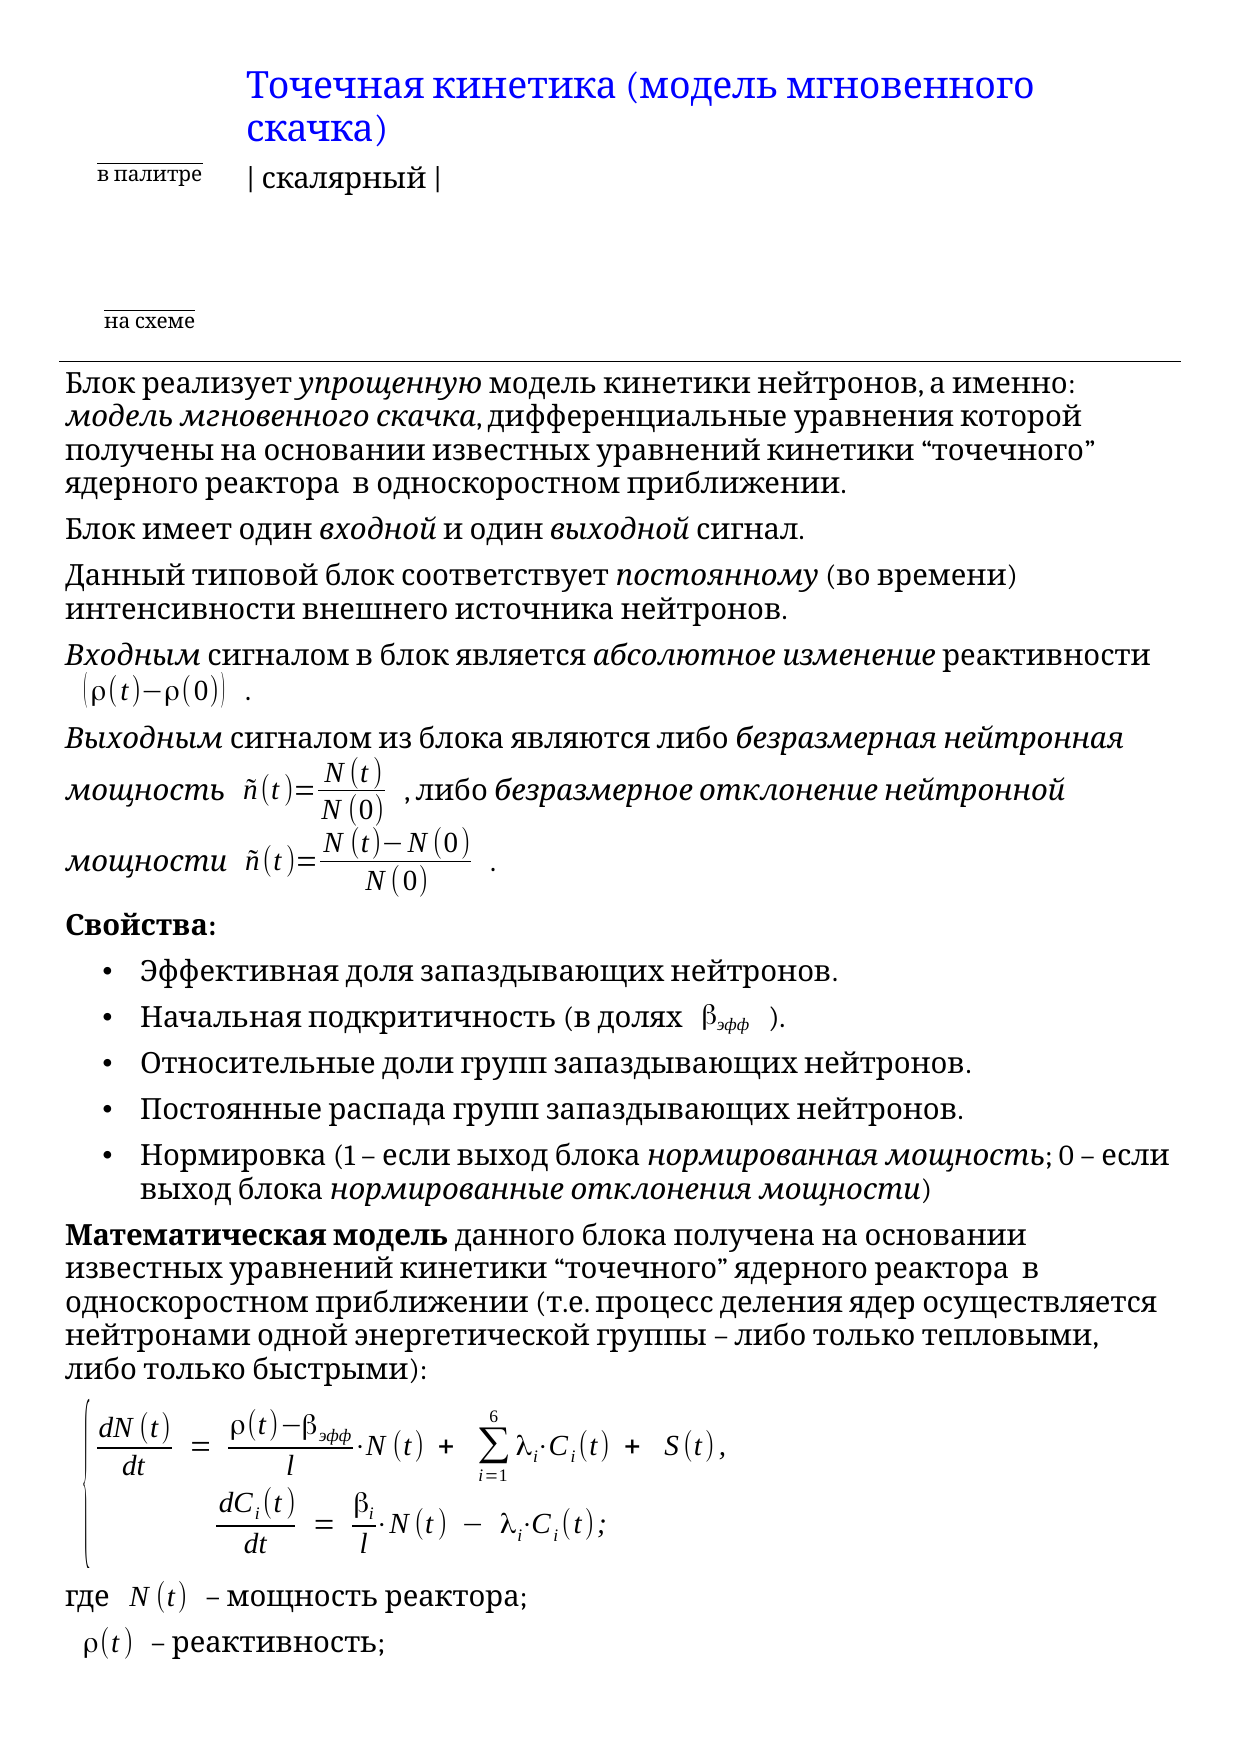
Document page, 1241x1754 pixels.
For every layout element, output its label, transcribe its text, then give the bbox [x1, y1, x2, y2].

table_cell | скалярный | [240, 157, 1181, 214]
table_cell [240, 214, 1181, 304]
table_cell [59, 214, 240, 304]
table_cell на схеме [59, 304, 240, 361]
table_cell Блок реализует упрощенную модель кинетики нейтронов, а именно: модель мгновенного скачка, дифференциальные уравнения которой получены на основании известных уравнений кинетики “точечного” ядерного реактора в односкоростном приближении. Блок имеет один входной и один выходной сигнал. Данный типовой блок соответствует постоянному (во времени) интенсивности внешнего источника нейтронов. Входным сигналом в блок является абсолютное изменение реактивности. Выходным сигналом из блока являются либо безразмерная нейтронная мощность, либо безразмерное отклонение нейтронной мощности. Свойства: Эффективная доля запаздывающих нейтронов. Начальная подкритичность (в долях). Относительные доли групп запаздывающих нейтронов. Постоянные распада групп запаздывающих нейтронов. Нормировка (1 – если выход блока нормированная мощность; 0 – если выход блока нормированные отклонения мощности) Математическая модель данного блока получена на основании известных уравнений кинетики “точечного” ядерного реактора в односкоростном приближении (т.е. процесс деления ядер осуществляется нейтронами одной энергетической группы – либо только тепловыми, либо только быстрыми): где– мощность реактора; – реактивность; – эффективная доля запаздывающих нейтронов; – время жизни мгновенных нейтронов; – концентрация ядер-предшественников запаздывающих нейтронов i-й группы; – постоянная распада ядер-предшественников i-й группы; – доля запаздывающих нейтронов i-й группы; – интенсивность внешнего источника нейтронов. Уравнения кинетики нейтронов после преобразований исходной системы уравнений принимают вид: где– нормированное отклонение концентрации ядер-предшественников запаздывающих нейтронов i-й группы; – абсолютная (по модулю) подкритичность ядерного реактора в долях; – относительное изменение реактивности в долях; – относительная доля запаздывающих нейтронов i-й группы. Приреактор находится в стационаре, поэтому. Очевидно, что если принейтронная мощность постоянна, то начальные условия для нормированных концентраций ядер-предшественников запаздывающих нейтронов равны 1.0. Примечания: По умолчанию в первых строках введены параметры, приблизительно соответствующие данным для реактора РБМК-1000. По умолчаниюисоответствуют данным для “чистого” топлива U-235, хотя Пользователь может их скорректировать, например, если в процессе работы реактора нуклидный состав топлива изменился. Структура диалогового окна этого блока позволяет задать и другое число групп ядер-предшественников запаздывающих нейтронов и, соответственно,и. Например, если необходимо учесть вклад фотонейтронов, то число групп может быть увеличено, например, до 8, и наоборот, можно ввести одногрупповую модель кинетики запаздывающих нейтронов. Если реактор подкритичен, то считается, что его стационарное состояние приподдерживалось внешним источником нейтронов. [59, 362, 1181, 1677]
table_header Точечная кинетика (модель мгновенного скачка) [240, 59, 1181, 157]
table_cell в палитре [59, 157, 240, 214]
table_header [59, 59, 240, 157]
table_cell [240, 304, 1181, 361]
